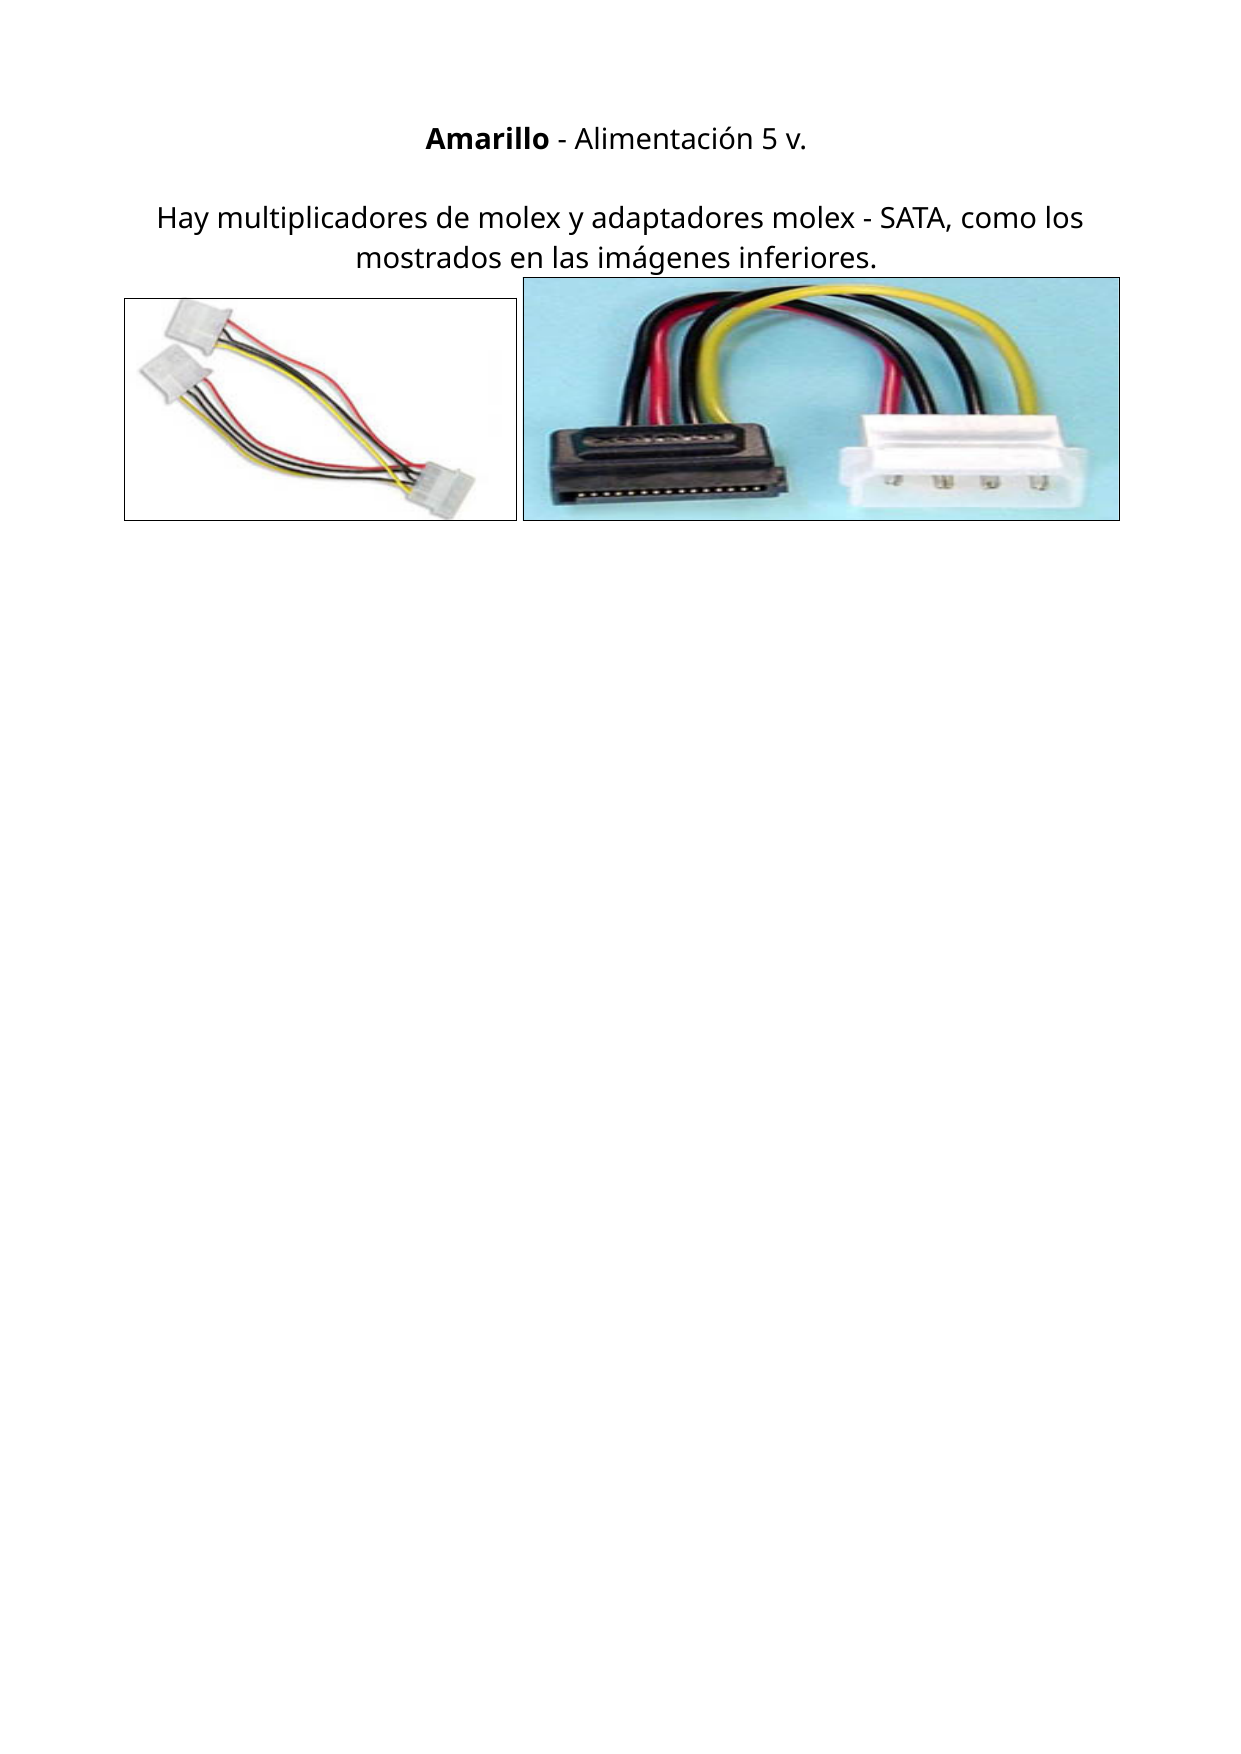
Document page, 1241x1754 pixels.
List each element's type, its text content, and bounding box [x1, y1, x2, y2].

text Amarillo - Alimentación 5 v. Hay multiplicadores de molex y adaptadores molex - SATA, como los mostrados en las imágenes inferiores. [118, 118, 1122, 277]
picture [524, 278, 1119, 520]
picture [125, 299, 516, 520]
